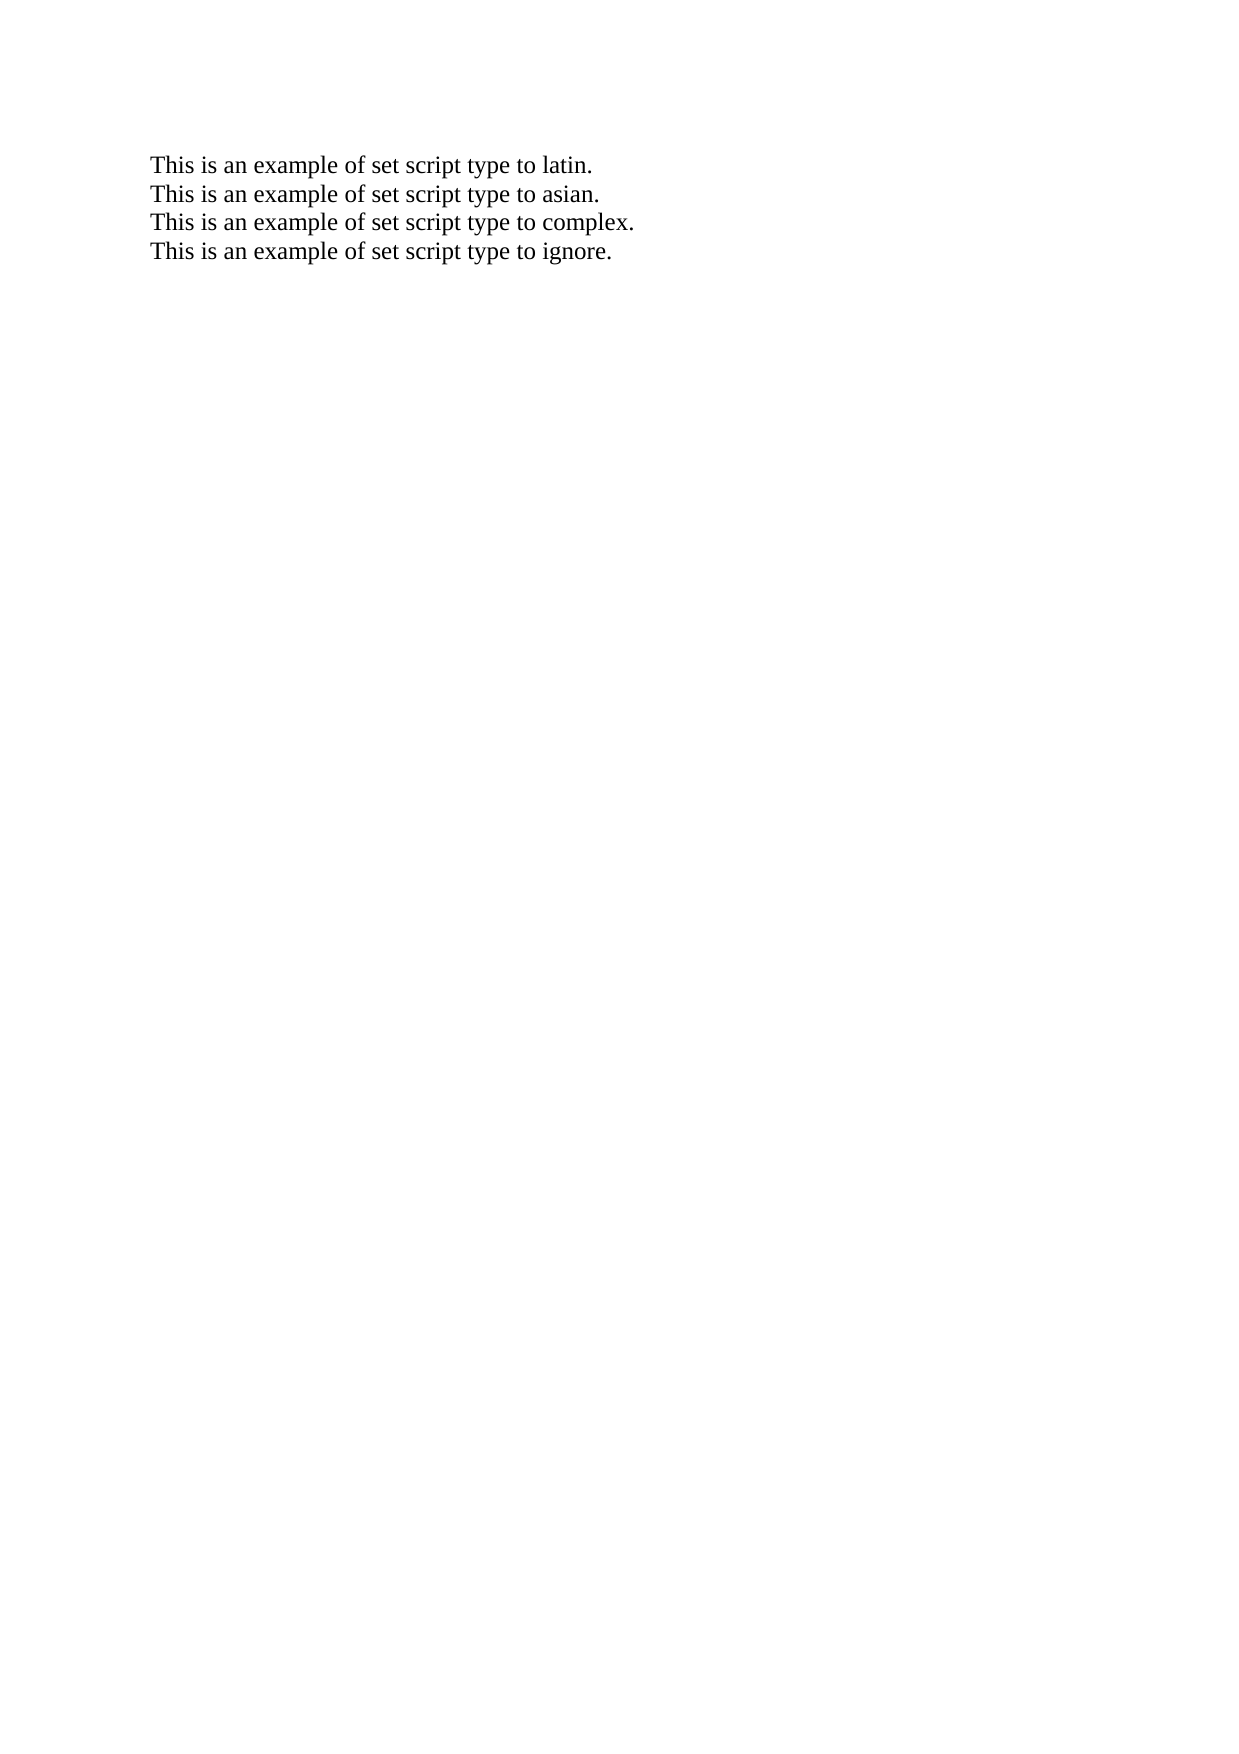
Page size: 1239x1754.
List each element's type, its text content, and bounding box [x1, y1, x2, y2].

text This is an example of set script type to asian. [150, 179, 1089, 207]
text This is an example of set script type to latin. [150, 150, 1089, 179]
text This is an example of set script type to ignore. [150, 236, 1089, 265]
text This is an example of set script type to complex. [150, 207, 1089, 236]
